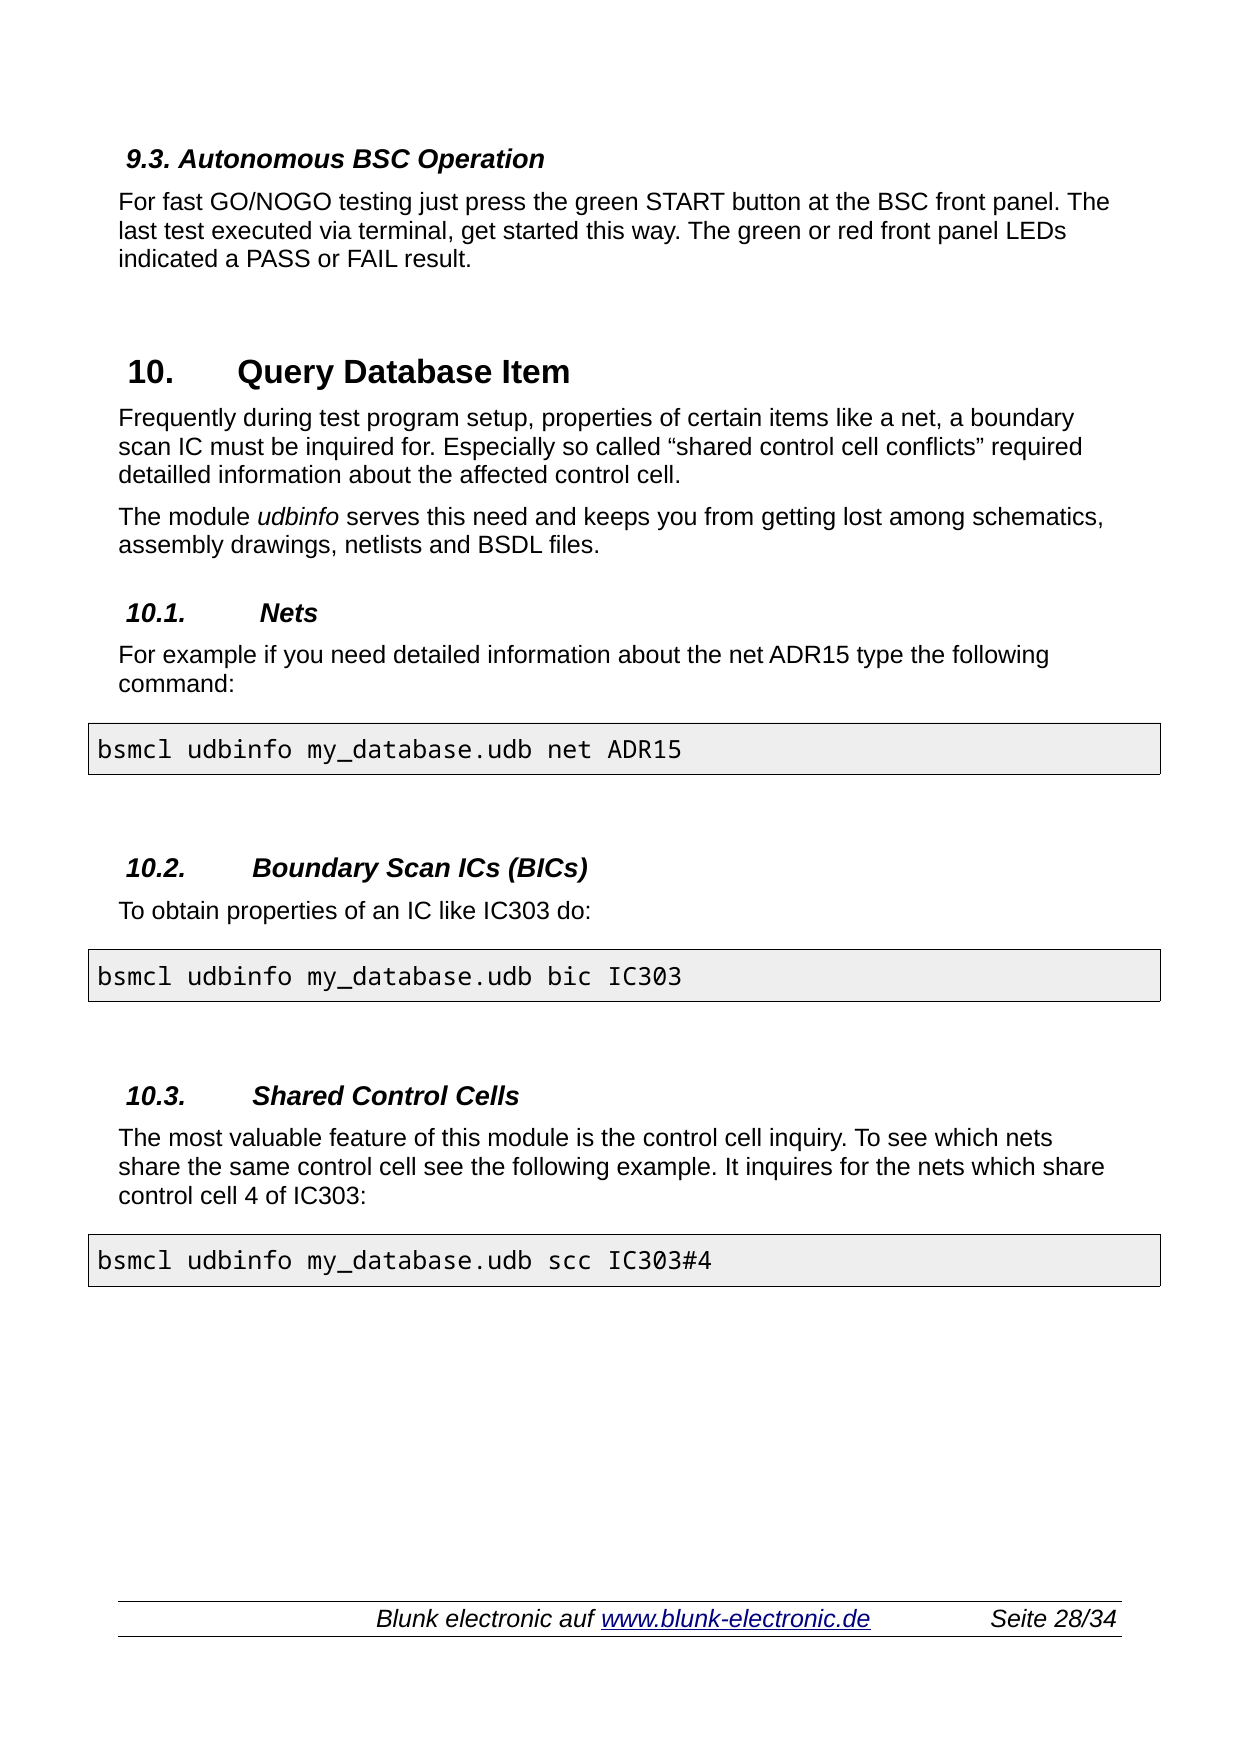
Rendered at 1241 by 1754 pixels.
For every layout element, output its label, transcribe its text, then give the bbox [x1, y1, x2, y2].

text The most valuable feature of this module is the control cell inquiry. To see which nets share the same control cell see the following example. It inquires for the nets which share control cell 4 of IC303: [118, 1123, 1122, 1209]
text The module udbinfo serves this need and keeps you from getting lost among schematics, assembly drawings, netlists and BSDL files. [118, 502, 1122, 559]
subtitle Query Database Item [118, 352, 1122, 391]
subtitle Boundary Scan ICs (BICs) [118, 852, 1122, 884]
subtitle Nets [118, 597, 1122, 628]
text To obtain properties of an IC like IC303 do: [118, 896, 1122, 925]
text Frequently during test program setup, properties of certain items like a net, a boundary scan IC must be inquired for. Especially so called “shared control cell conflicts” required detailled information about the affected control cell. [118, 403, 1122, 489]
subtitle Shared Control Cells [118, 1079, 1122, 1111]
text bsmcl udbinfo my_database.udb scc IC303#4 [97, 1243, 1151, 1277]
text For example if you need detailed information about the net ADR15 type the following command: [118, 641, 1122, 698]
text For fast GO/NOGO testing just press the green START button at the BSC front panel. The last test executed via terminal, get started this way. The green or red front panel LEDs indicated a PASS or FAIL result. [118, 187, 1122, 273]
subtitle Autonomous BSC Operation [118, 143, 1122, 174]
text bsmcl udbinfo my_database.udb net ADR15 [97, 731, 1151, 765]
text bsmcl udbinfo my_database.udb bic IC303 [97, 958, 1151, 992]
